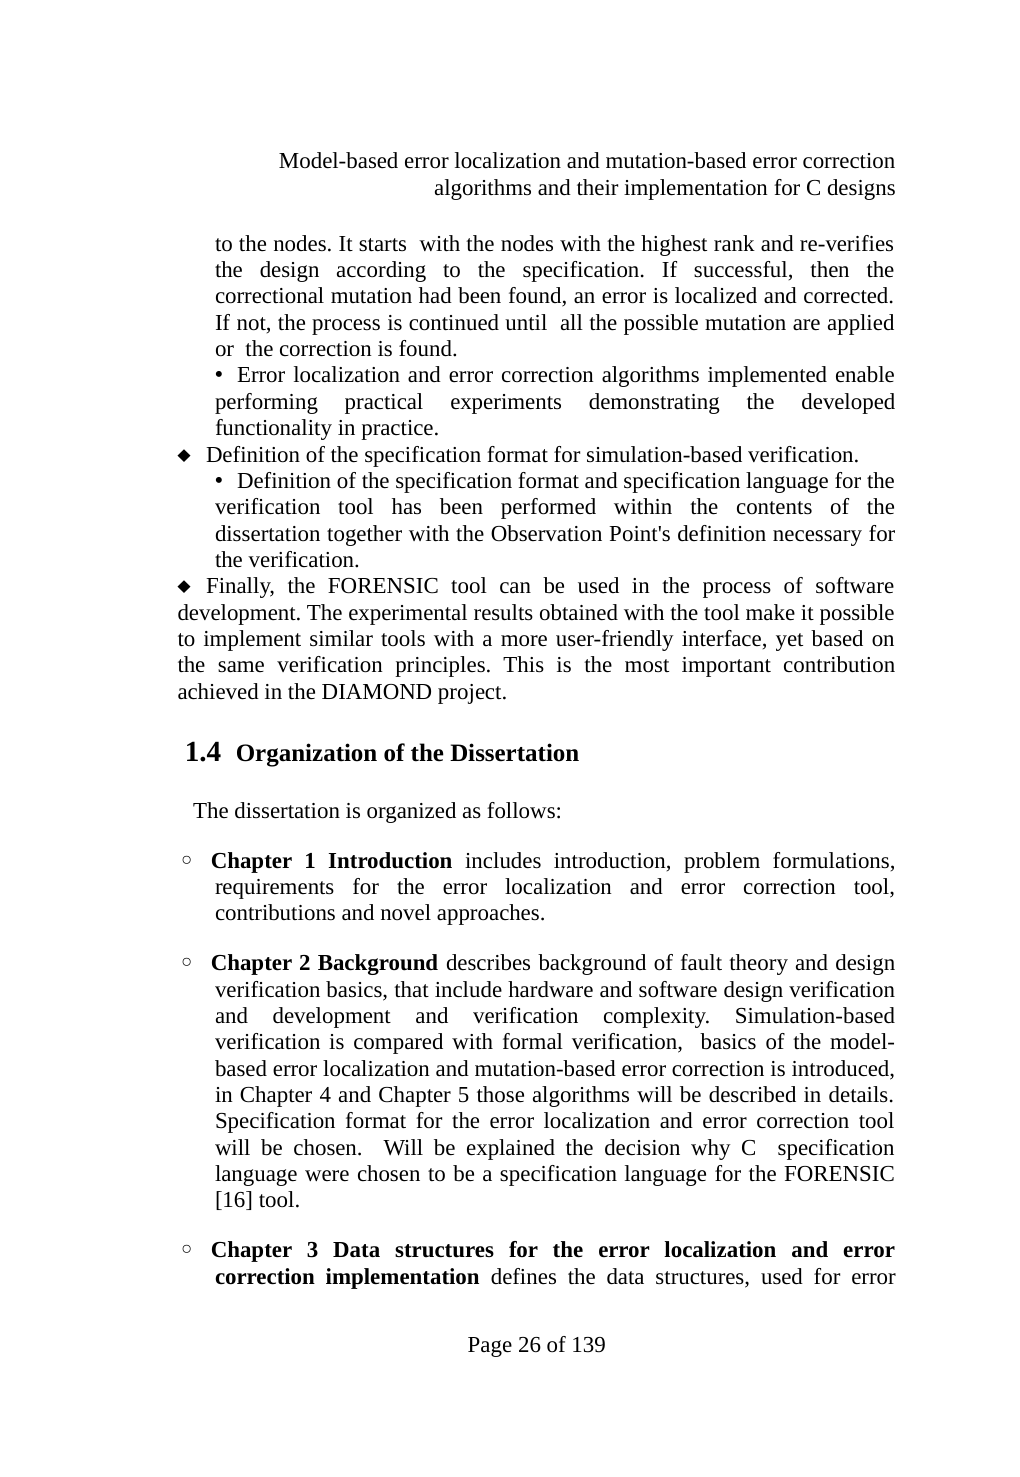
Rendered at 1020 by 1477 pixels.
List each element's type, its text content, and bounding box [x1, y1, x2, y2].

subtitle Chapter 3 Data structures for the error localization and error correction implementation defines the data structures, used for error [177, 1237, 896, 1289]
subtitle The dissertation is organized as follows: [175, 797, 896, 823]
subtitle to the nodes. It starts with the nodes with the highest rank and re-verifies the design according to the specification. If successful, then the correctional mutation had been found, an error is localized and corrected. If not, the process is continued until all the possible mutation are applied or the correction is found. [215, 230, 896, 362]
subtitle Definition of the specification format and specification language for the verification tool has been performed within the contents of the dissertation together with the Observation Point's definition necessary for the verification. [215, 467, 896, 572]
subtitle Definition of the specification format for simulation-based verification. [177, 441, 896, 467]
subtitle Finally, the FORENSIC tool can be used in the process of software development. The experimental results obtained with the tool make it possible to implement similar tools with a more user-friendly interface, yet based on the same verification principles. This is the most important contribution achieved in the DIAMOND project. [177, 572, 896, 704]
subtitle Chapter 2 Background describes background of fault theory and design verification basics, that include hardware and software design verification and development and verification complexity. Simulation-based verification is compared with formal verification, basics of the model-based error localization and mutation-based error correction is introduced, in Chapter 4 and Chapter 5 those algorithms will be described in details. Specification format for the error localization and error correction tool will be chosen. Will be explained the decision why C specification language were chosen to be a specification language for the FORENSIC [16] tool. [177, 949, 896, 1213]
subtitle Organization of the Dissertation [177, 734, 896, 767]
subtitle Error localization and error correction algorithms implemented enable performing practical experiments demonstrating the developed functionality in practice. [215, 362, 896, 441]
subtitle Chapter 1 Introduction includes introduction, problem formulations, requirements for the error localization and error correction tool, contributions and novel approaches. [177, 847, 896, 926]
